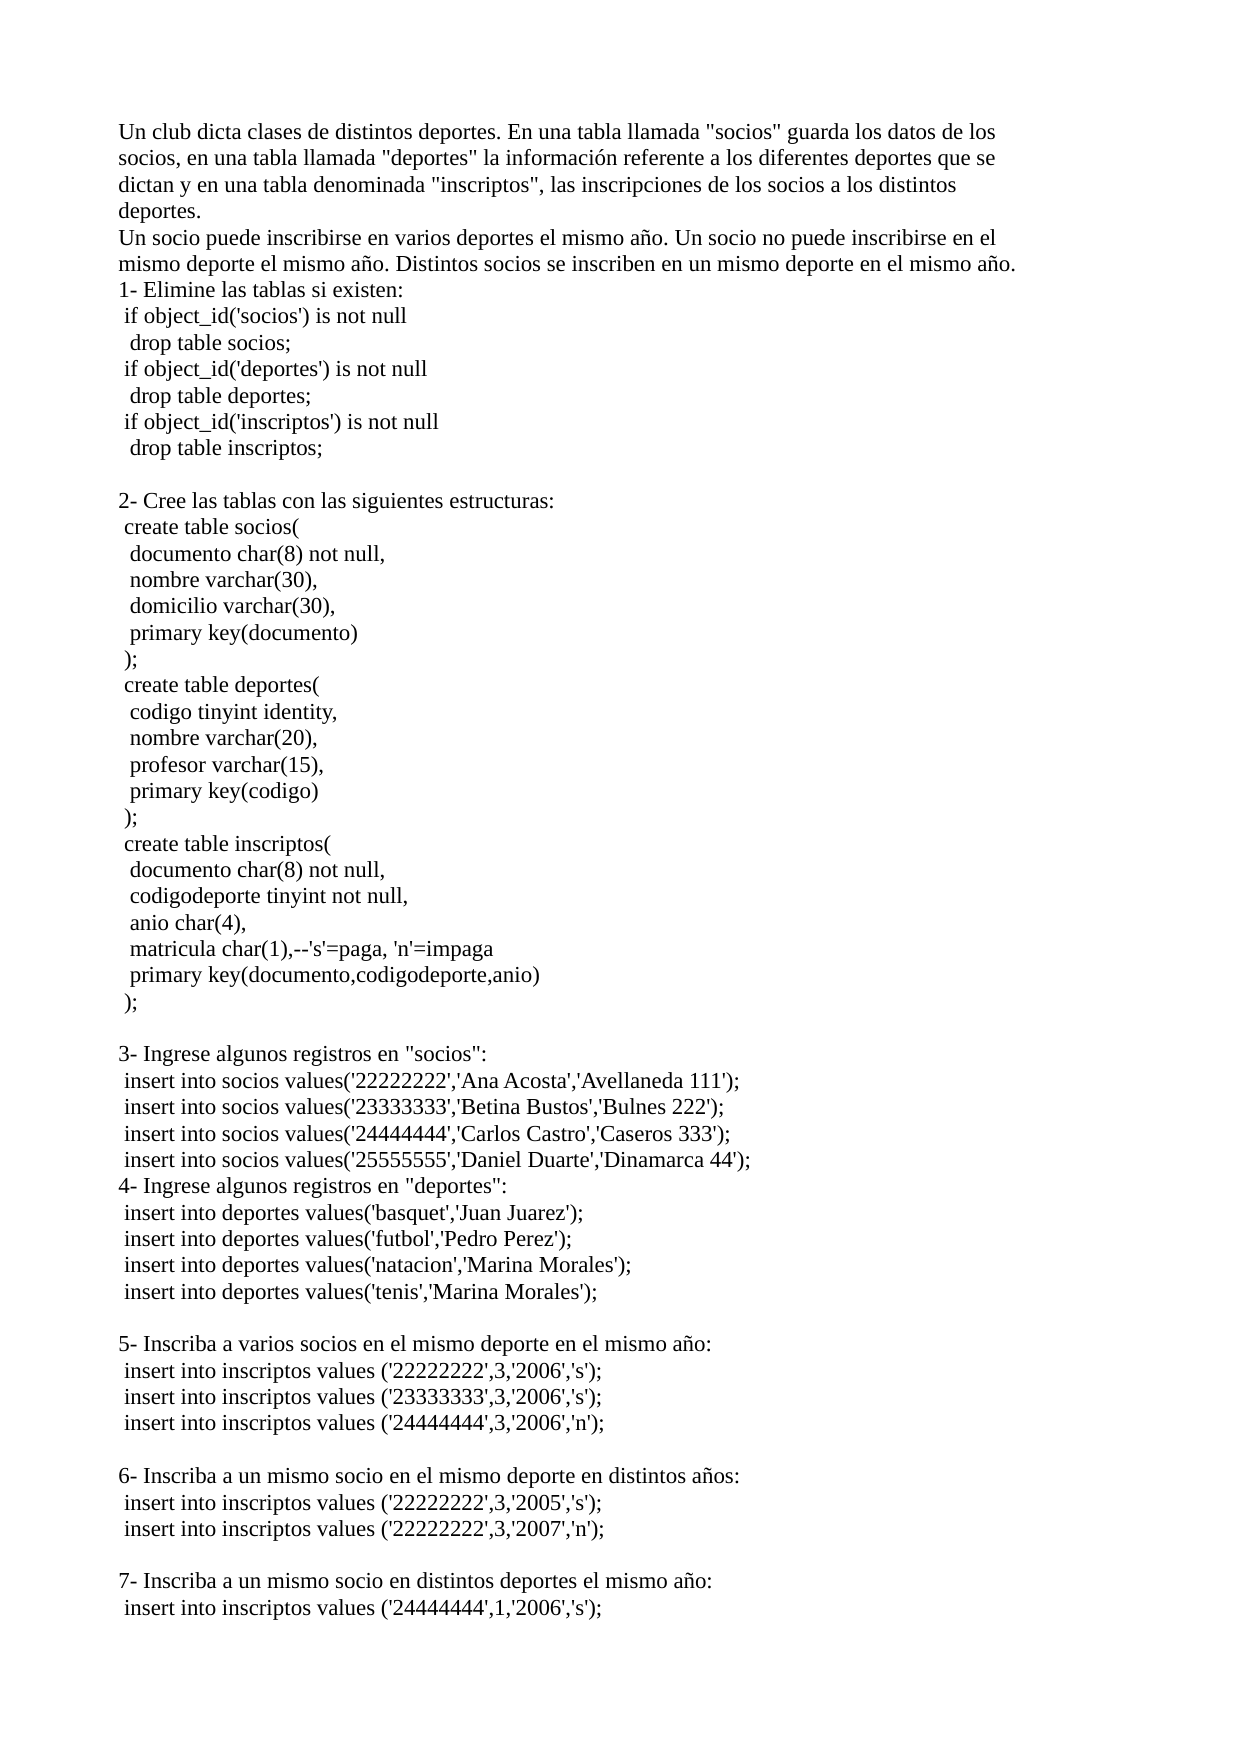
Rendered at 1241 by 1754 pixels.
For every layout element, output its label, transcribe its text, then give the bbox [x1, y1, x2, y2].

text drop table socios; [118, 329, 1122, 355]
text ); [118, 645, 1122, 672]
text insert into deportes values('basquet','Juan Juarez'); [118, 1199, 1122, 1225]
text create table deportes( [118, 672, 1122, 698]
text create table socios( [118, 513, 1122, 540]
text anio char(4), [118, 909, 1122, 935]
text 3- Ingrese algunos registros en "socios": [118, 1041, 1122, 1067]
text socios, en una tabla llamada "deportes" la información referente a los diferentes deportes que se [118, 144, 1122, 171]
text 6- Inscriba a un mismo socio en el mismo deporte en distintos años: [118, 1462, 1122, 1488]
text if object_id('deportes') is not null [118, 355, 1122, 382]
text deportes. [118, 197, 1122, 223]
text insert into deportes values('tenis','Marina Morales'); [118, 1278, 1122, 1304]
text create table inscriptos( [118, 830, 1122, 856]
text insert into socios values('25555555','Daniel Duarte','Dinamarca 44'); [118, 1146, 1122, 1172]
text drop table deportes; [118, 382, 1122, 408]
text insert into deportes values('natacion','Marina Morales'); [118, 1251, 1122, 1278]
text 1- Elimine las tablas si existen: [118, 276, 1122, 303]
text primary key(documento) [118, 619, 1122, 645]
text insert into inscriptos values ('22222222',3,'2005','s'); [118, 1488, 1122, 1515]
text nombre varchar(30), [118, 566, 1122, 592]
text insert into inscriptos values ('23333333',3,'2006','s'); [118, 1383, 1122, 1409]
text Un club dicta clases de distintos deportes. En una tabla llamada "socios" guarda los datos de los [118, 118, 1122, 144]
text primary key(documento,codigodeporte,anio) [118, 961, 1122, 988]
text insert into inscriptos values ('22222222',3,'2006','s'); [118, 1357, 1122, 1383]
text 4- Ingrese algunos registros en "deportes": [118, 1172, 1122, 1199]
text 7- Inscriba a un mismo socio en distintos deportes el mismo año: [118, 1568, 1122, 1594]
text codigo tinyint identity, [118, 698, 1122, 724]
text nombre varchar(20), [118, 724, 1122, 751]
text documento char(8) not null, [118, 540, 1122, 566]
text dictan y en una tabla denominada "inscriptos", las inscripciones de los socios a los distintos [118, 171, 1122, 197]
text ); [118, 803, 1122, 830]
text insert into socios values('24444444','Carlos Castro','Caseros 333'); [118, 1119, 1122, 1146]
text 2- Cree las tablas con las siguientes estructuras: [118, 487, 1122, 513]
text ); [118, 988, 1122, 1014]
text insert into socios values('23333333','Betina Bustos','Bulnes 222'); [118, 1093, 1122, 1119]
text if object_id('socios') is not null [118, 303, 1122, 329]
text insert into deportes values('futbol','Pedro Perez'); [118, 1225, 1122, 1251]
text matricula char(1),--'s'=paga, 'n'=impaga [118, 935, 1122, 961]
text insert into inscriptos values ('24444444',3,'2006','n'); [118, 1409, 1122, 1436]
text primary key(codigo) [118, 777, 1122, 803]
text insert into socios values('22222222','Ana Acosta','Avellaneda 111'); [118, 1067, 1122, 1093]
text drop table inscriptos; [118, 434, 1122, 461]
text insert into inscriptos values ('24444444',1,'2006','s'); [118, 1594, 1122, 1620]
text profesor varchar(15), [118, 751, 1122, 777]
text 5- Inscriba a varios socios en el mismo deporte en el mismo año: [118, 1330, 1122, 1357]
text documento char(8) not null, [118, 856, 1122, 882]
text codigodeporte tinyint not null, [118, 882, 1122, 909]
text domicilio varchar(30), [118, 592, 1122, 619]
text insert into inscriptos values ('22222222',3,'2007','n'); [118, 1515, 1122, 1541]
text if object_id('inscriptos') is not null [118, 408, 1122, 434]
text mismo deporte el mismo año. Distintos socios se inscriben en un mismo deporte en el mismo año. [118, 250, 1122, 276]
text Un socio puede inscribirse en varios deportes el mismo año. Un socio no puede inscribirse en el [118, 223, 1122, 250]
